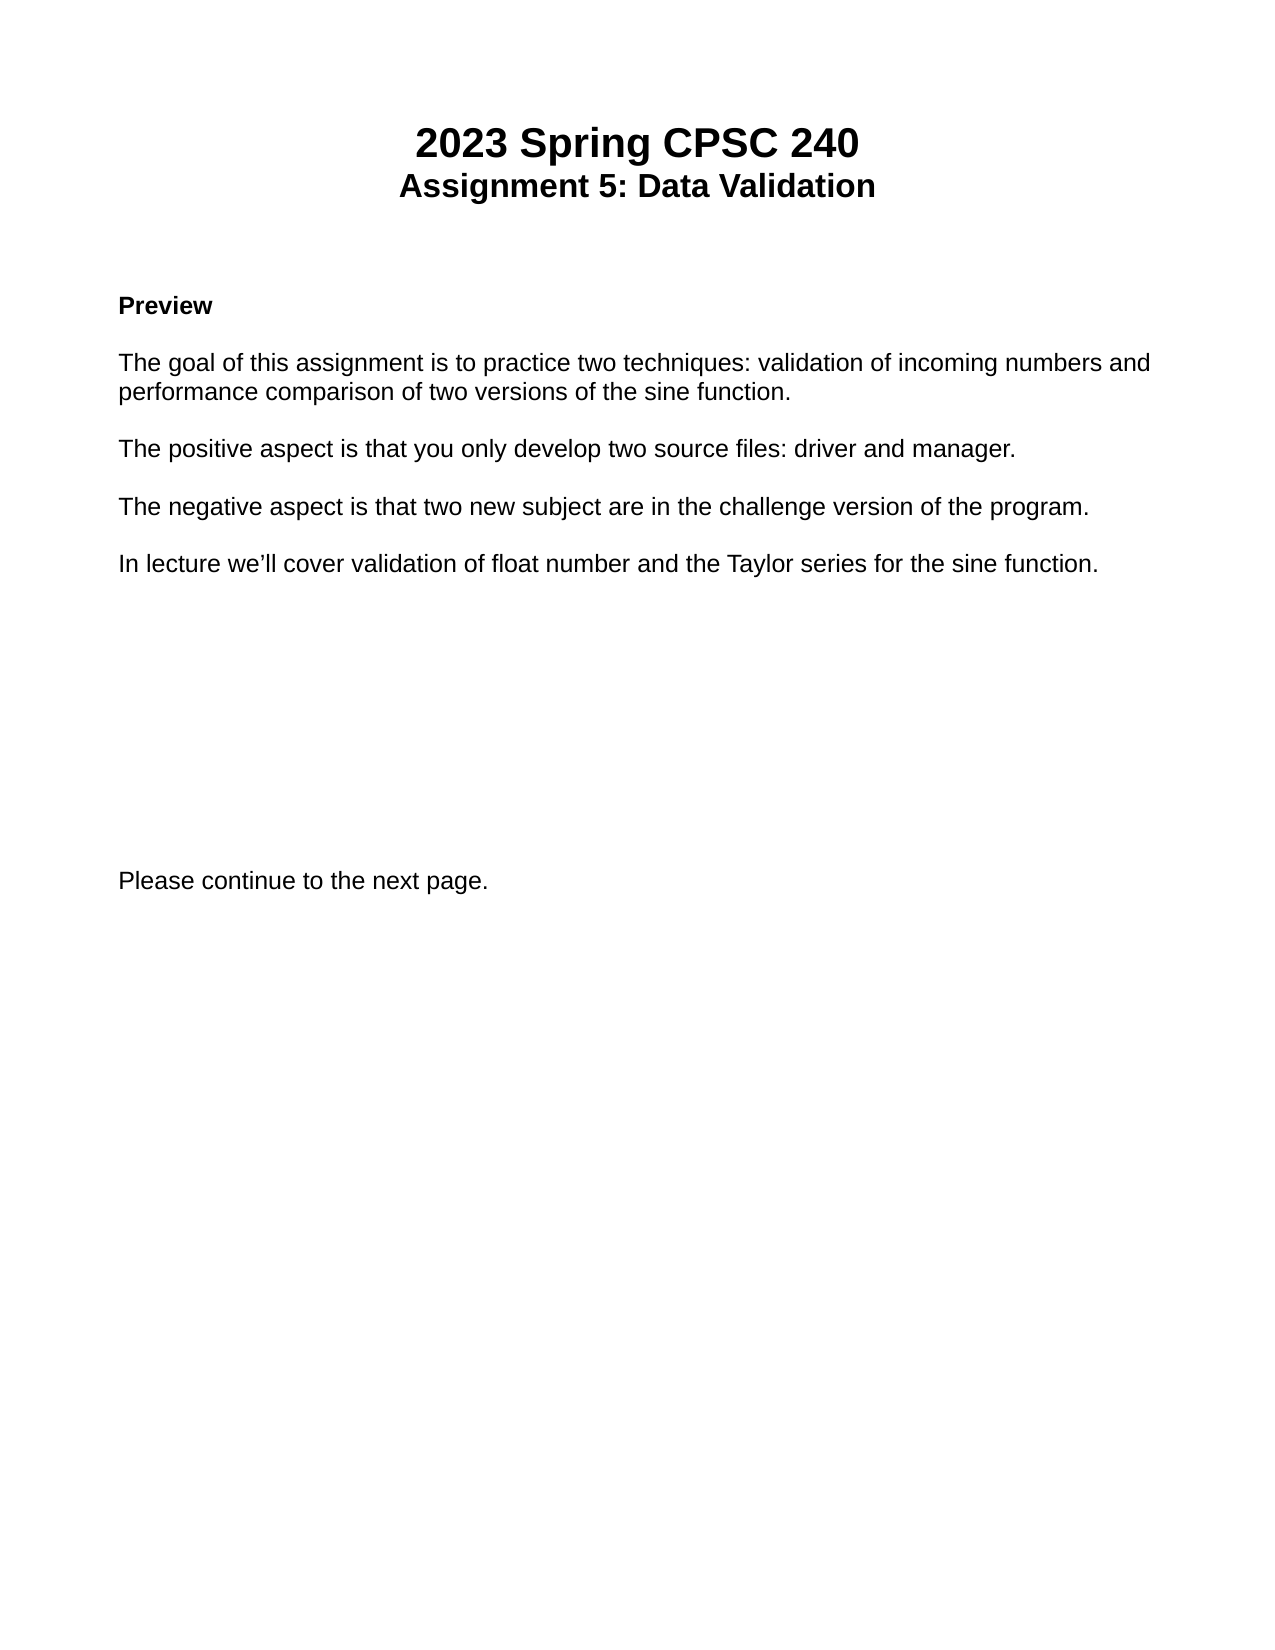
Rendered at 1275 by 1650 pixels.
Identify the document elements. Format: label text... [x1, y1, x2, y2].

text In lecture we’ll cover validation of float number and the Taylor series for the sine function. [118, 549, 1157, 578]
text 2023 Spring CPSC 240 [118, 118, 1157, 166]
text The positive aspect is that you only develop two source files: driver and manager. [118, 434, 1157, 463]
text Preview [118, 291, 1157, 319]
text The goal of this assignment is to practice two techniques: validation of incoming numbers and performance comparison of two versions of the sine function. [118, 348, 1157, 406]
text The negative aspect is that two new subject are in the challenge version of the program. [118, 492, 1157, 521]
text Assignment 5: Data Validation [118, 166, 1157, 204]
text Please continue to the next page. [118, 866, 1157, 894]
